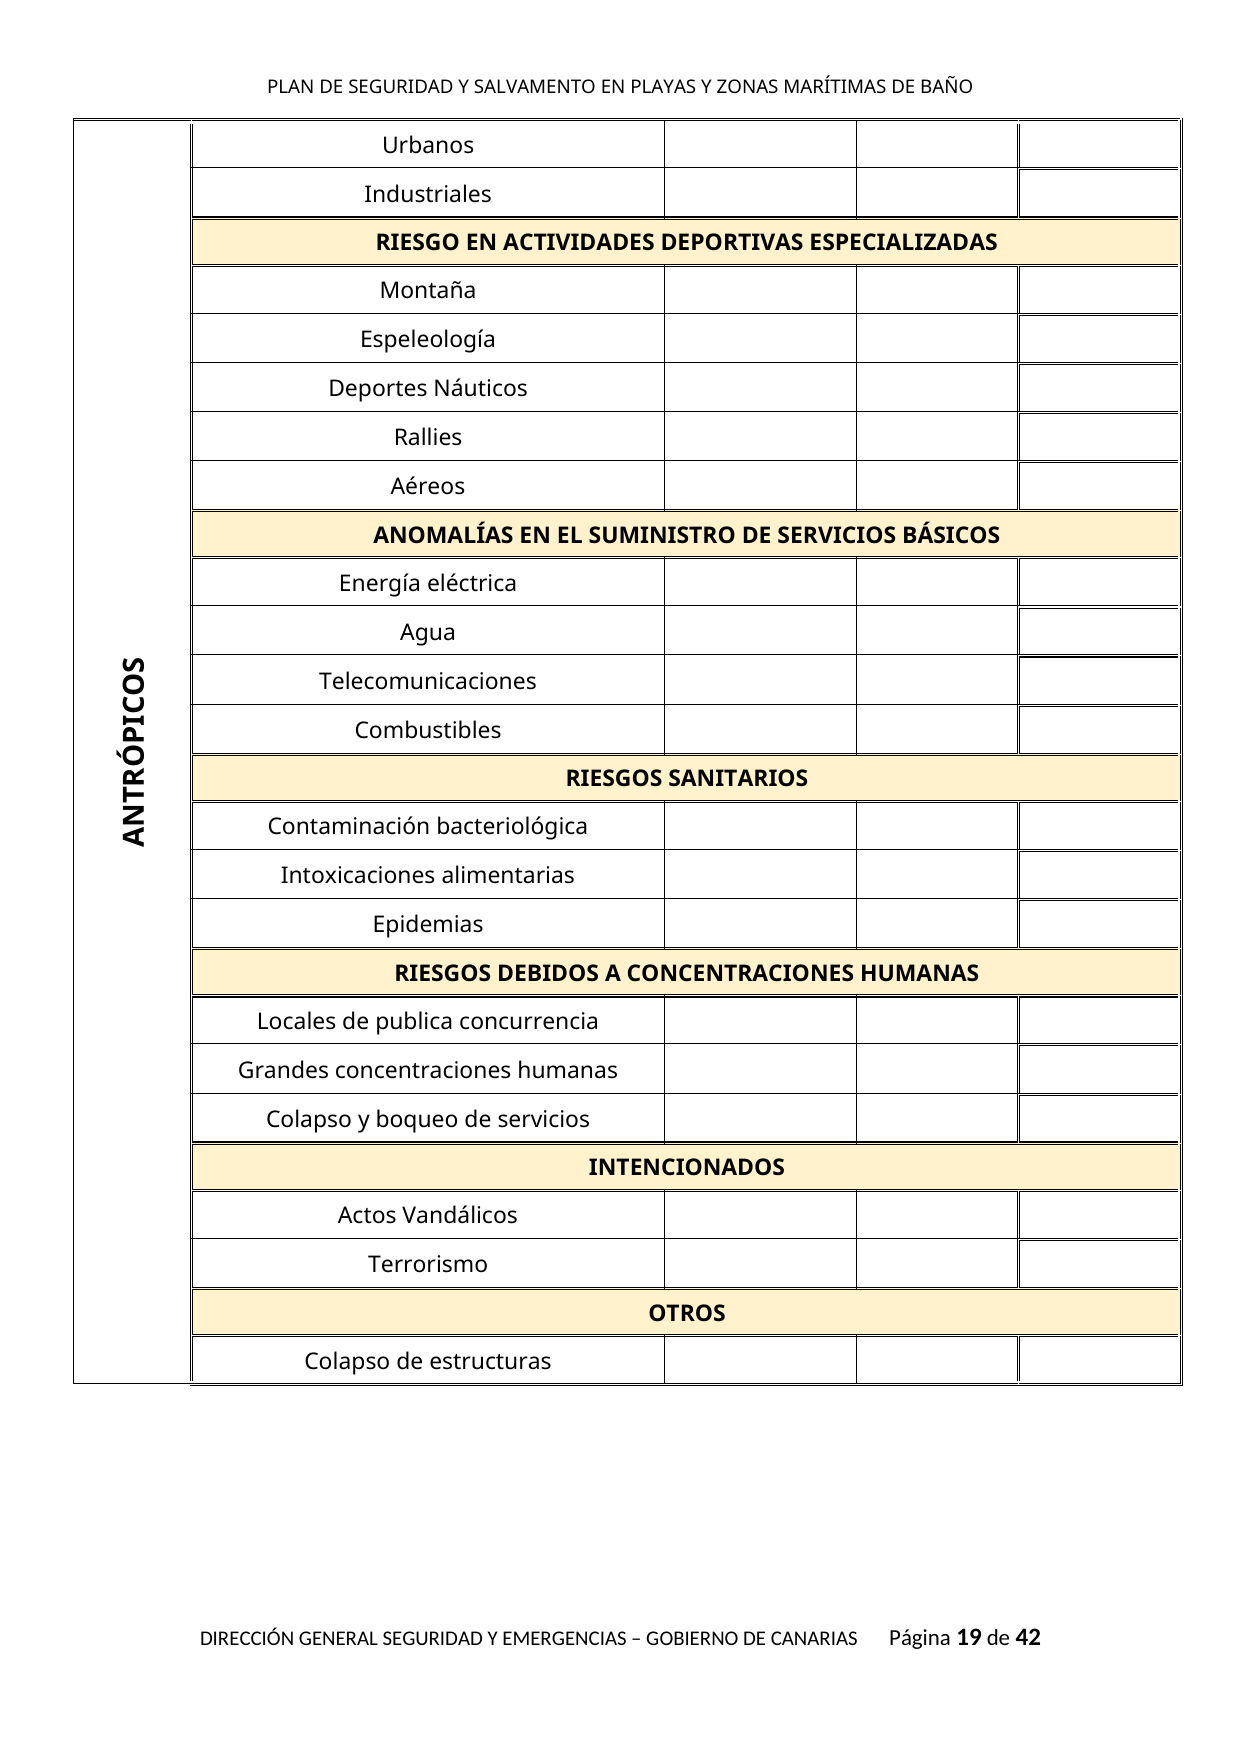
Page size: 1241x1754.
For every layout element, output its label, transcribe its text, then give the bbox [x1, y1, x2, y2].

table_cell Espeleología [193, 314, 664, 362]
table_cell [857, 267, 1017, 313]
table_cell ANOMALÍAS EN EL SUMINISTRO DE SERVICIOS BÁSICOS [193, 509, 1182, 556]
table_cell [1019, 1043, 1182, 1092]
table_cell Actos Vandálicos [193, 1192, 664, 1238]
table_cell [665, 1044, 856, 1092]
table_cell [665, 998, 856, 1043]
table_cell Deportes Náuticos [193, 363, 664, 411]
table_cell [857, 121, 1018, 167]
table_cell [1019, 1238, 1182, 1287]
table_cell Colapso de estructuras [192, 1337, 664, 1383]
table_cell [857, 559, 1017, 605]
table_cell [665, 121, 856, 167]
table_cell [857, 363, 1017, 411]
table_cell Aéreos [193, 461, 664, 509]
table_cell [1020, 1093, 1180, 1141]
table_cell [1020, 411, 1180, 460]
table_cell [665, 267, 856, 313]
table_cell [857, 998, 1017, 1043]
table_cell [1020, 1189, 1180, 1238]
table_cell [665, 705, 856, 752]
table_cell [665, 606, 856, 654]
table_cell Energía eléctrica [193, 559, 664, 605]
table_cell [857, 168, 1017, 216]
table_cell [665, 655, 856, 703]
table_cell [1019, 1334, 1182, 1383]
table_cell Industriales [193, 168, 664, 216]
table_cell [665, 314, 856, 362]
table_cell Locales de publica concurrencia [193, 998, 664, 1043]
table_cell RIESGOS DEBIDOS A CONCENTRACIONES HUMANAS [193, 947, 1182, 994]
table_cell [1019, 898, 1182, 947]
table_cell [1019, 556, 1182, 605]
table_cell [1019, 167, 1182, 216]
table_cell [857, 1192, 1017, 1238]
table_cell [665, 412, 856, 460]
table_cell [1020, 313, 1180, 362]
table_cell [1020, 362, 1180, 411]
table_cell Combustibles [193, 705, 664, 752]
table_cell RIESGOS SANITARIOS [193, 753, 1180, 800]
table_cell [857, 803, 1017, 849]
table_cell [1020, 264, 1180, 313]
table_cell Agua [193, 606, 664, 654]
table_cell [665, 1094, 856, 1141]
table_cell [665, 1239, 856, 1287]
table_cell [1019, 605, 1182, 654]
table_cell [665, 803, 856, 849]
table_cell [665, 363, 856, 411]
table_cell Telecomunicaciones [193, 655, 664, 703]
table_cell [665, 559, 856, 605]
table_cell ANTRÓPICOS [74, 119, 192, 1383]
table_cell [1020, 704, 1180, 752]
table_cell INTENCIONADOS [193, 1141, 1180, 1189]
table_cell [665, 1192, 856, 1238]
table_cell [857, 412, 1017, 460]
table_cell Grandes concentraciones humanas [193, 1044, 664, 1092]
table_cell [665, 1337, 856, 1383]
table_cell [857, 899, 1017, 947]
table_cell [857, 1239, 1017, 1287]
table_cell [1019, 654, 1182, 703]
table_cell [1019, 460, 1182, 509]
table_cell Montaña [193, 267, 664, 313]
table_cell [857, 705, 1017, 752]
table_cell Contaminación bacteriológica [193, 803, 664, 849]
table_cell [1019, 994, 1182, 1043]
table_cell [1020, 800, 1180, 849]
table_cell [857, 314, 1017, 362]
table_cell RIESGO EN ACTIVIDADES DEPORTIVAS ESPECIALIZADAS [193, 216, 1180, 264]
table_cell [665, 850, 856, 898]
table_cell Colapso y boqueo de servicios [193, 1094, 664, 1141]
table_cell [857, 655, 1017, 703]
table_cell OTROS [193, 1287, 1180, 1334]
table_cell Intoxicaciones alimentarias [193, 850, 664, 898]
table_cell Epidemias [193, 899, 664, 947]
table_cell [857, 461, 1017, 509]
table_cell [1019, 849, 1182, 898]
table_cell Urbanos [192, 121, 664, 167]
table_cell [1019, 118, 1182, 167]
table_cell [857, 1337, 1018, 1383]
table_cell [857, 1044, 1017, 1092]
table_cell [665, 899, 856, 947]
table_cell [665, 461, 856, 509]
table_cell Terrorismo [193, 1239, 664, 1287]
table_cell [665, 168, 856, 216]
table_cell [857, 606, 1017, 654]
table_cell [857, 1094, 1017, 1141]
table_cell [857, 850, 1017, 898]
table_cell Rallies [193, 412, 664, 460]
